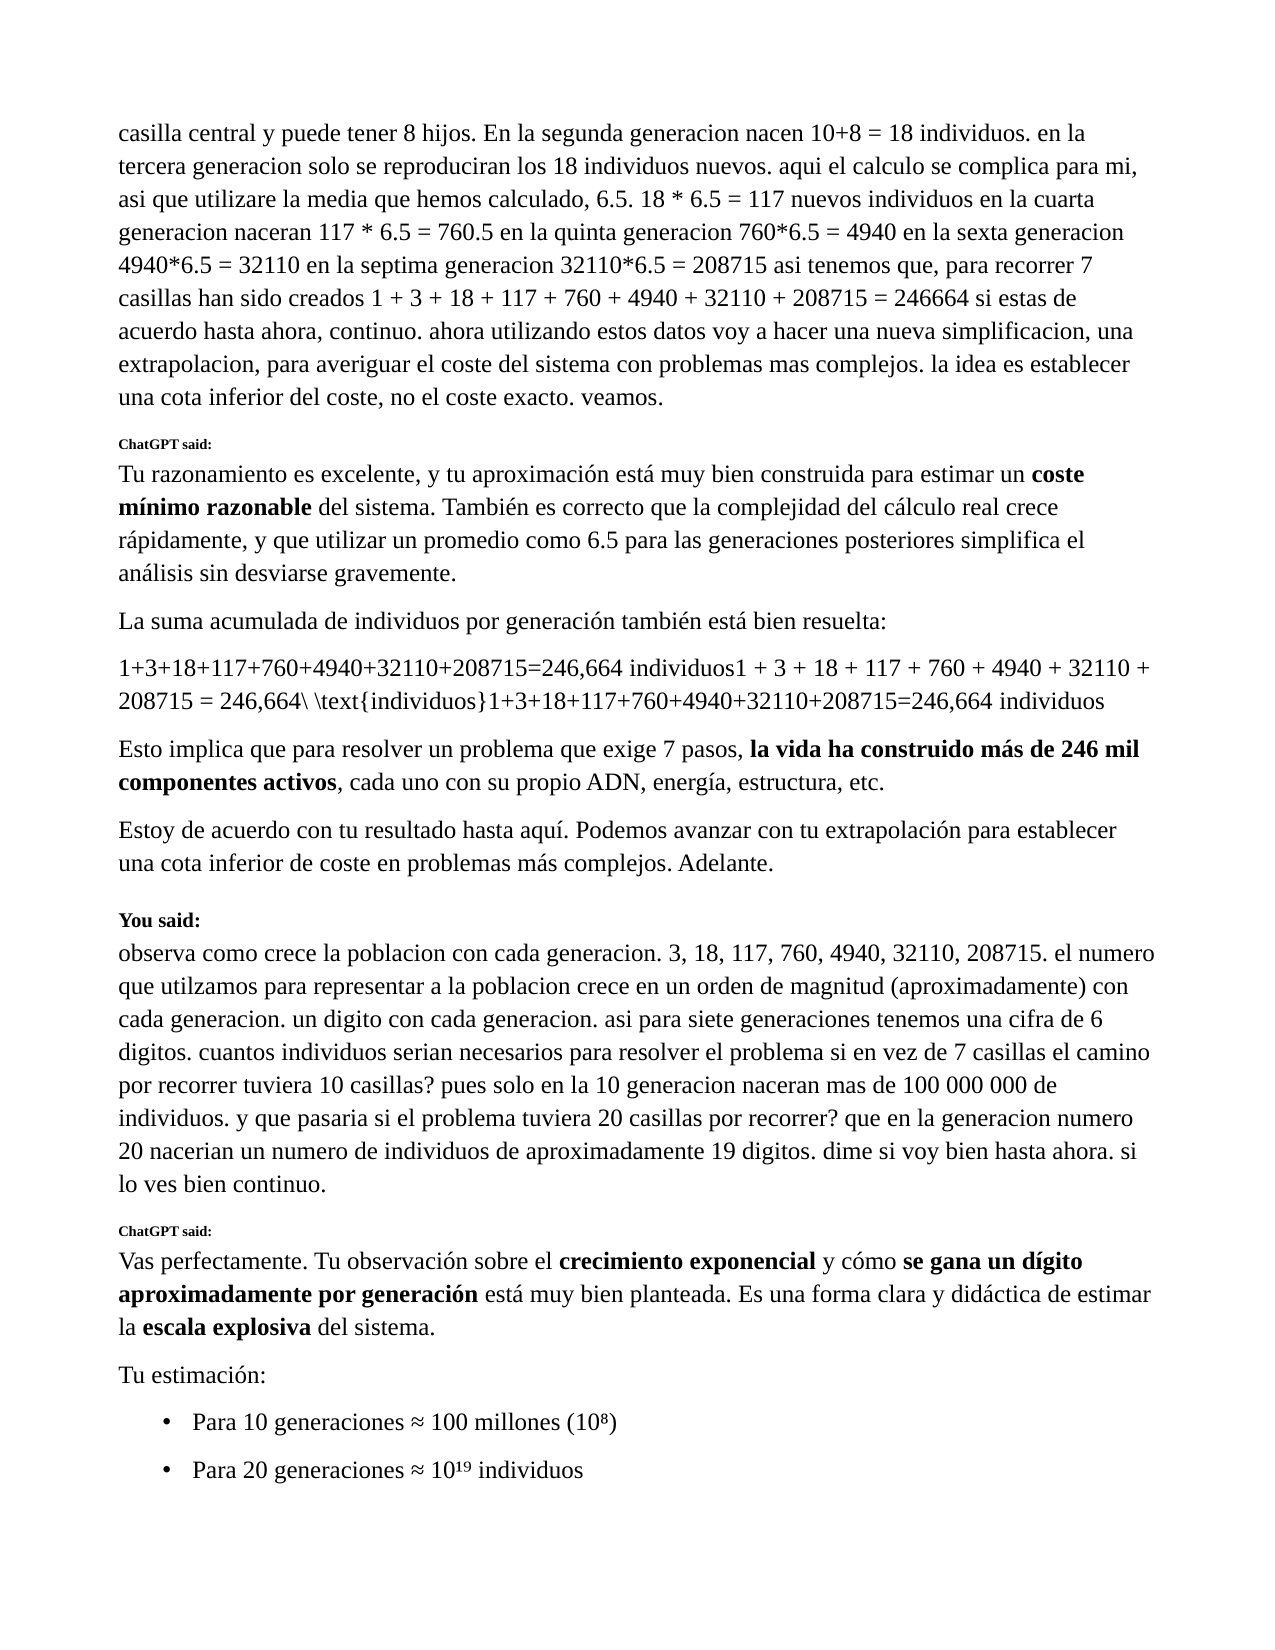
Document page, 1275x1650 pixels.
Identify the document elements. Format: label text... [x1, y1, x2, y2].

list Para 20 generaciones ≈ 10¹⁹ individuos [162, 1455, 1157, 1484]
list Para 10 generaciones ≈ 100 millones (10⁸) [162, 1407, 1157, 1436]
text casilla central y puede tener 8 hijos. En la segunda generacion nacen 10+8 = 18 individuos. en la tercera generacion solo se reproduciran los 18 individuos nuevos. aqui el calculo se complica para mi, asi que utilizare la media que hemos calculado, 6.5. 18 * 6.5 = 117 nuevos individuos en la cuarta generacion naceran 117 * 6.5 = 760.5 en la quinta generacion 760*6.5 = 4940 en la sexta generacion 4940*6.5 = 32110 en la septima generacion 32110*6.5 = 208715 asi tenemos que, para recorrer 7 casillas han sido creados 1 + 3 + 18 + 117 + 760 + 4940 + 32110 + 208715 = 246664 si estas de acuerdo hasta ahora, continuo. ahora utilizando estos datos voy a hacer una nueva simplificacion, una extrapolacion, para averiguar el coste del sistema con problemas mas complejos. la idea es establecer una cota inferior del coste, no el coste exacto. veamos. [118, 118, 1157, 411]
text Tu estimación: [118, 1360, 1157, 1388]
text Estoy de acuerdo con tu resultado hasta aquí. Podemos avanzar con tu extrapolación para establecer una cota inferior de coste en problemas más complejos. Adelante. [118, 815, 1157, 876]
text Tu razonamiento es excelente, y tu aproximación está muy bien construida para estimar un coste mínimo razonable del sistema. También es correcto que la complejidad del cálculo real crece rápidamente, y que utilizar un promedio como 6.5 para las generaciones posteriores simplifica el análisis sin desviarse gravemente. [118, 459, 1157, 587]
text Esto implica que para resolver un problema que exige 7 pasos, la vida ha construido más de 246 mil componentes activos, cada uno con su propio ADN, energía, estructura, etc. [118, 734, 1157, 796]
text observa como crece la poblacion con cada generacion. 3, 18, 117, 760, 4940, 32110, 208715. el numero que utilzamos para representar a la poblacion crece en un orden de magnitud (aproximadamente) con cada generacion. un digito con cada generacion. asi para siete generaciones tenemos una cifra de 6 digitos. cuantos individuos serian necesarios para resolver el problema si en vez de 7 casillas el camino por recorrer tuviera 10 casillas? pues solo en la 10 generacion naceran mas de 100 000 000 de individuos. y que pasaria si el problema tuviera 20 casillas por recorrer? que en la generacion numero 20 nacerian un numero de individuos de aproximadamente 19 digitos. dime si voy bien hasta ahora. si lo ves bien continuo. [118, 938, 1157, 1198]
text Vas perfectamente. Tu observación sobre el crecimiento exponencial y cómo se gana un dígito aproximadamente por generación está muy bien planteada. Es una forma clara y didáctica de estimar la escala explosiva del sistema. [118, 1246, 1157, 1341]
subtitle ChatGPT said: [118, 436, 1157, 453]
text La suma acumulada de individuos por generación también está bien resuelta: [118, 606, 1157, 634]
text 1+3+18+117+760+4940+32110+208715=246,664 individuos1 + 3 + 18 + 117 + 760 + 4940 + 32110 + 208715 = 246,664\ \text{individuos}1+3+18+117+760+4940+32110+208715=246,664 individuos [118, 653, 1157, 715]
subtitle You said: [118, 908, 1157, 932]
subtitle ChatGPT said: [118, 1223, 1157, 1240]
